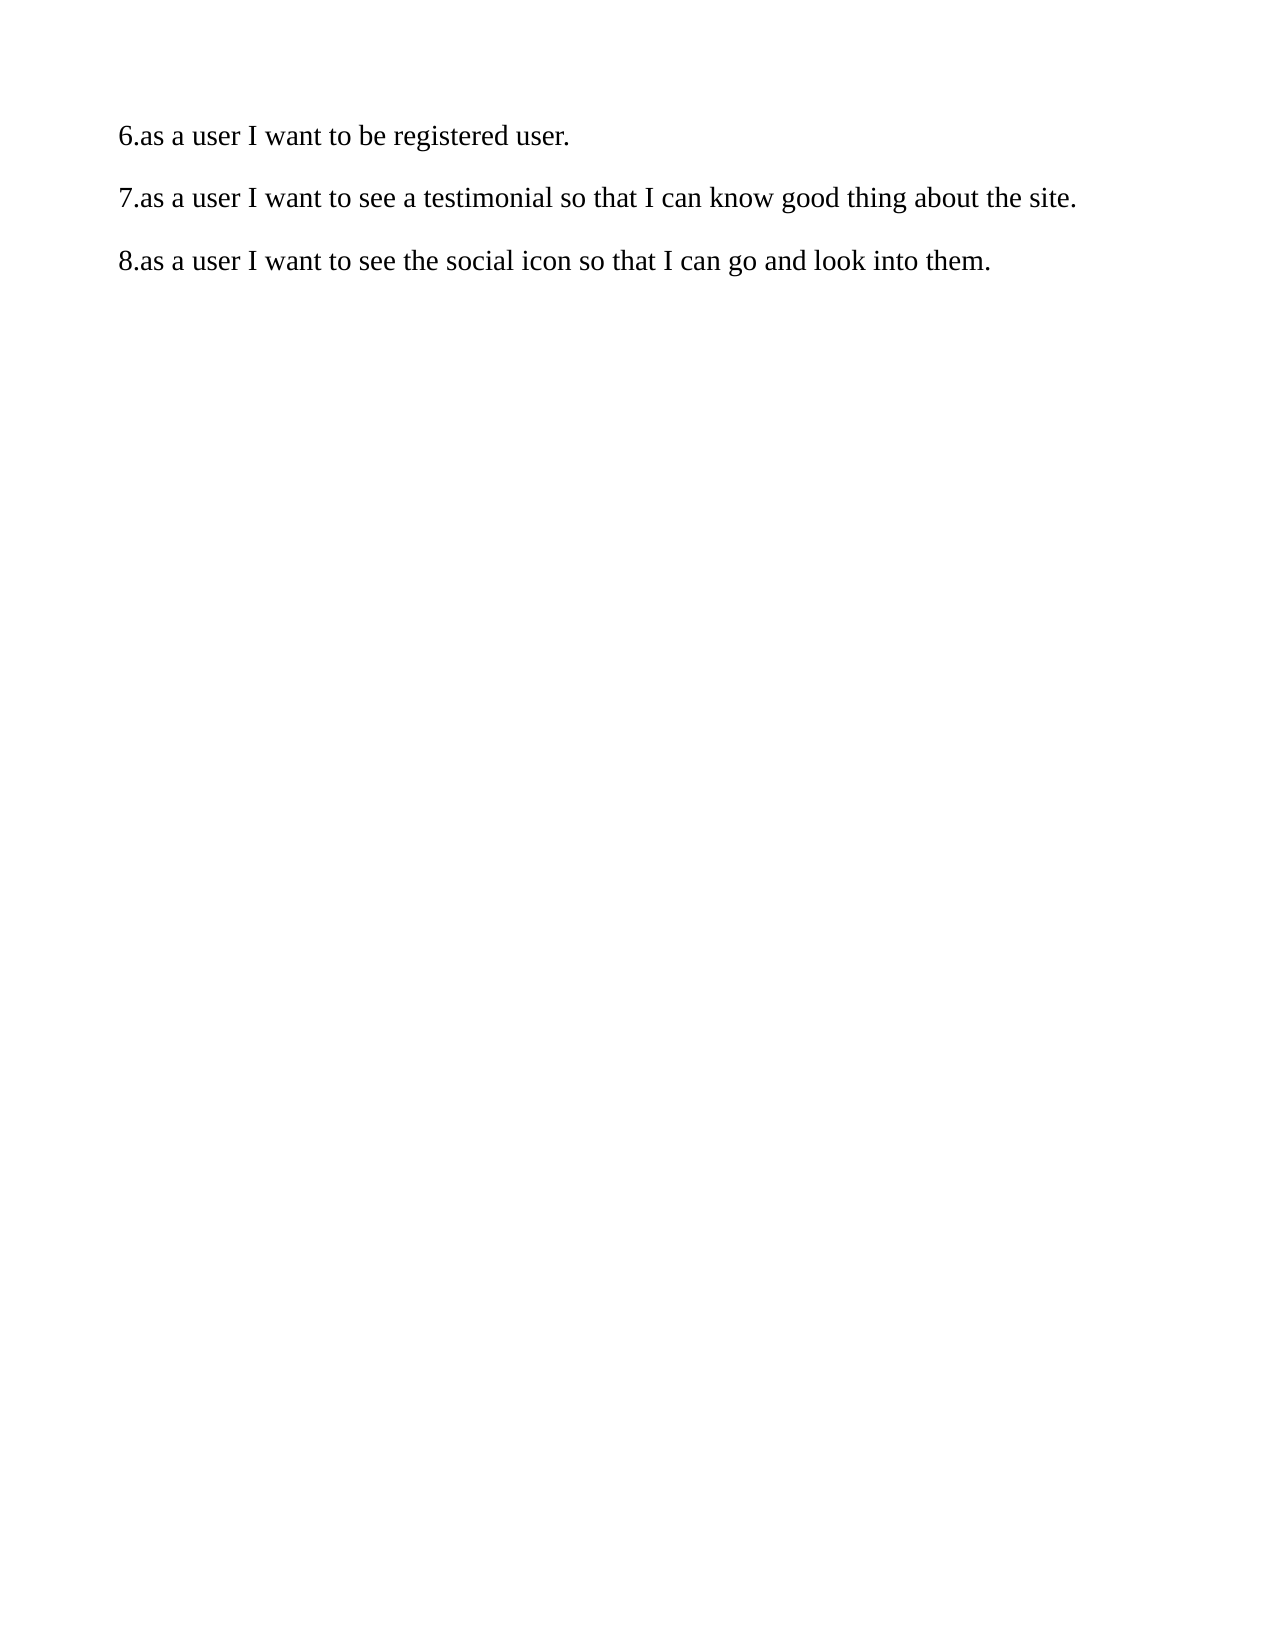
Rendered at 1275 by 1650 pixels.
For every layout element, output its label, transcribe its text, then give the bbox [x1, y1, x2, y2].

text 6.as a user I want to be registered user. [118, 118, 1157, 152]
text 8.as a user I want to see the social icon so that I can go and look into them. [118, 243, 1157, 276]
text 7.as a user I want to see a testimonial so that I can know good thing about the site. [118, 180, 1157, 214]
